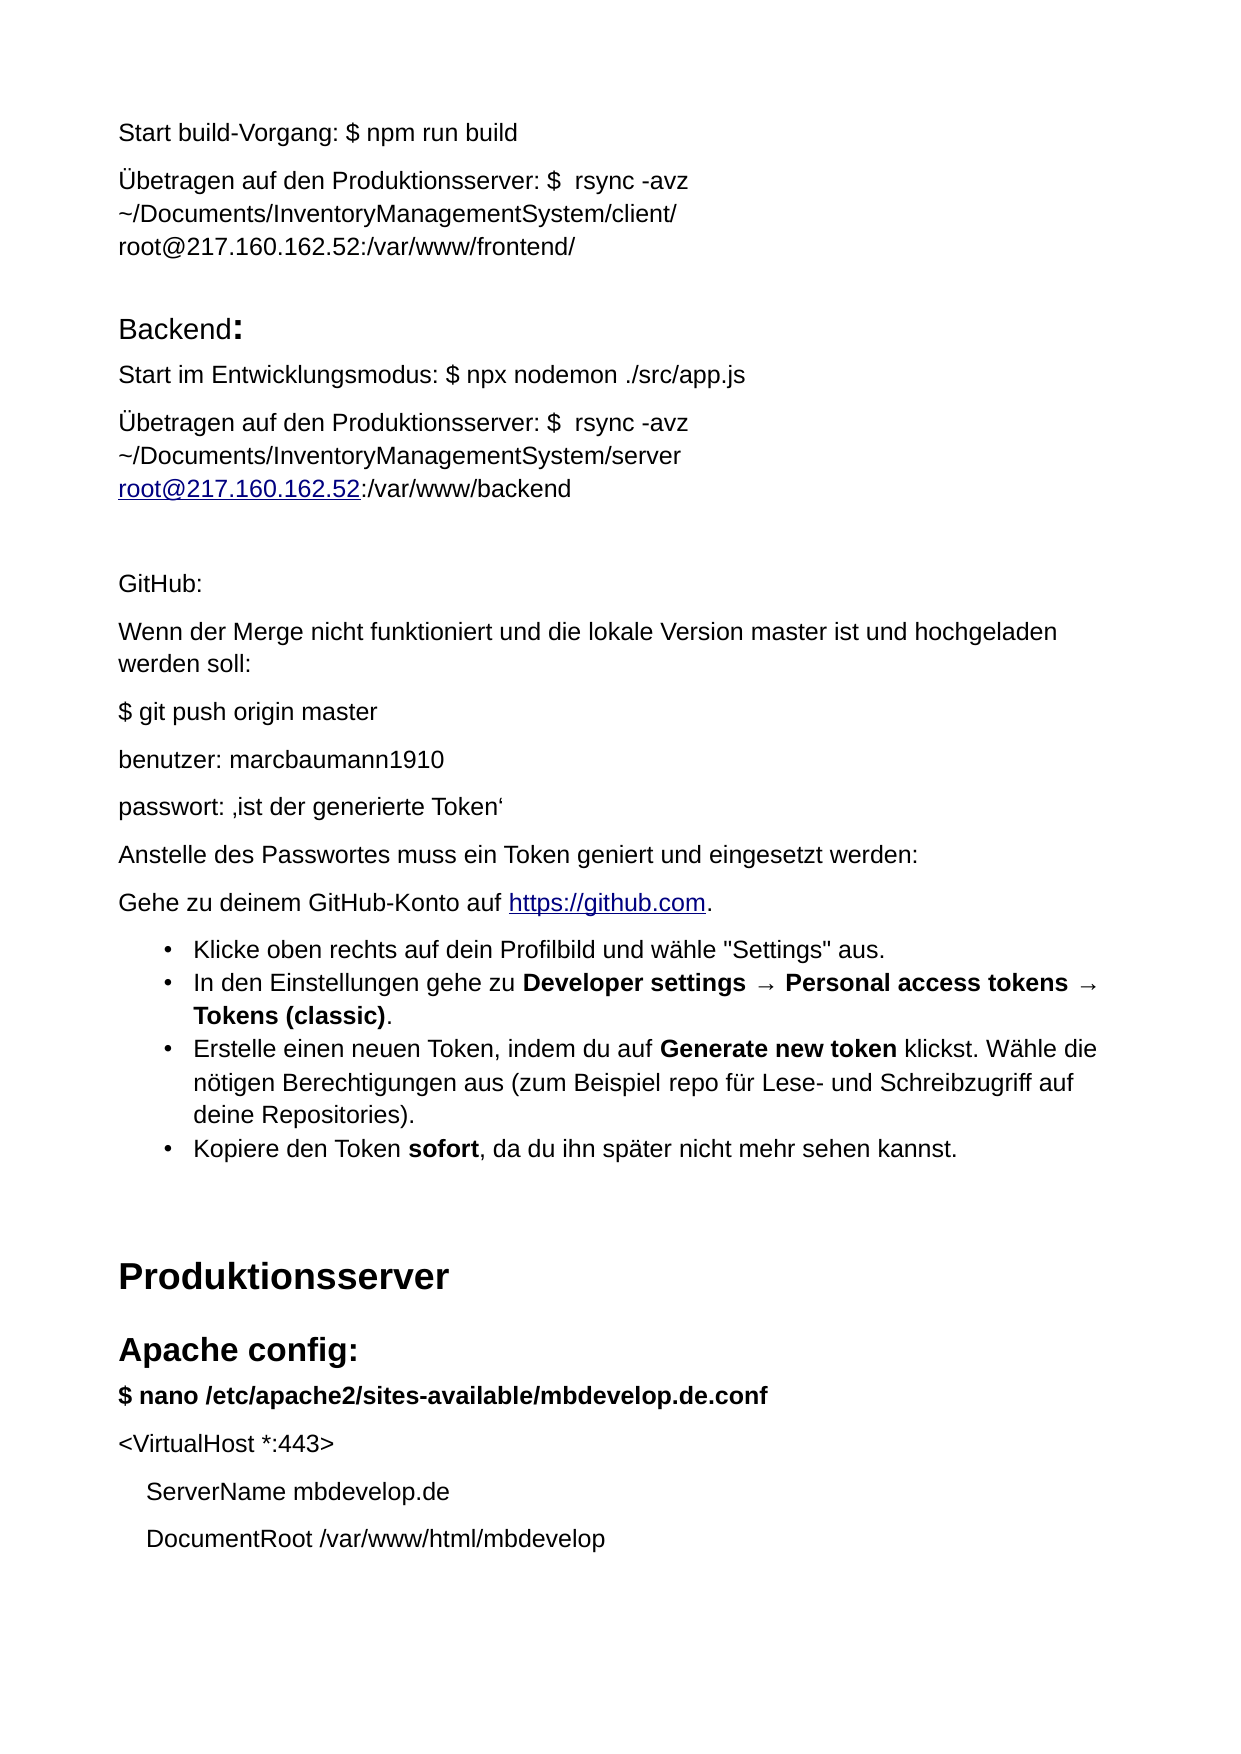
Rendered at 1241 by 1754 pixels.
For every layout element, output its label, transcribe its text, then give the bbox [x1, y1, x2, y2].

text $ nano /etc/apache2/sites-available/mbdevelop.de.conf [118, 1381, 1122, 1410]
text Gehe zu deinem GitHub-Konto auf https://github.com. [118, 887, 1122, 916]
text Übetragen auf den Produktionsserver: $ rsync -avz ~/Documents/InventoryManagementSystem/server root@217.160.162.52:/var/www/backend [118, 408, 1122, 502]
list In den Einstellungen gehe zu Developer settings → Personal access tokens → Tokens (classic). [164, 968, 1122, 1030]
text Wenn der Merge nicht funktioniert und die lokale Version master ist und hochgeladen werden soll: [118, 616, 1122, 678]
text Start build-Vorgang: $ npm run build [118, 118, 1122, 147]
text <VirtualHost *:443> [118, 1429, 1122, 1458]
list Kopiere den Token sofort, da du ihn später nicht mehr sehen kannst. [164, 1133, 1122, 1162]
list Klicke oben rechts auf dein Profilbild und wähle "Settings" aus. [164, 935, 1122, 964]
subtitle Backend: [118, 304, 1122, 347]
list Erstelle einen neuen Token, indem du auf Generate new token klickst. Wähle die nötigen Berechtigungen aus (zum Beispiel repo für Lese- und Schreibzugriff auf deine Repositories). [164, 1034, 1122, 1129]
subtitle Produktionsserver [118, 1254, 1122, 1297]
text ServerName mbdevelop.de [118, 1476, 1122, 1505]
text passwort: ‚ist der generierte Token‘ [118, 792, 1122, 821]
text Übetragen auf den Produktionsserver: $ rsync -avz ~/Documents/InventoryManagementSystem/client/ root@217.160.162.52:/var/www/frontend/ [118, 166, 1122, 261]
text benutzer: marcbaumann1910 [118, 745, 1122, 773]
text GitHub: [118, 569, 1122, 598]
subtitle Apache config: [118, 1330, 1122, 1369]
text Anstelle des Passwortes muss ein Token geniert und eingesetzt werden: [118, 840, 1122, 869]
text DocumentRoot /var/www/html/mbdevelop [118, 1524, 1122, 1553]
text Start im Entwicklungsmodus: $ npx nodemon ./src/app.js [118, 360, 1122, 389]
text $ git push origin master [118, 697, 1122, 726]
